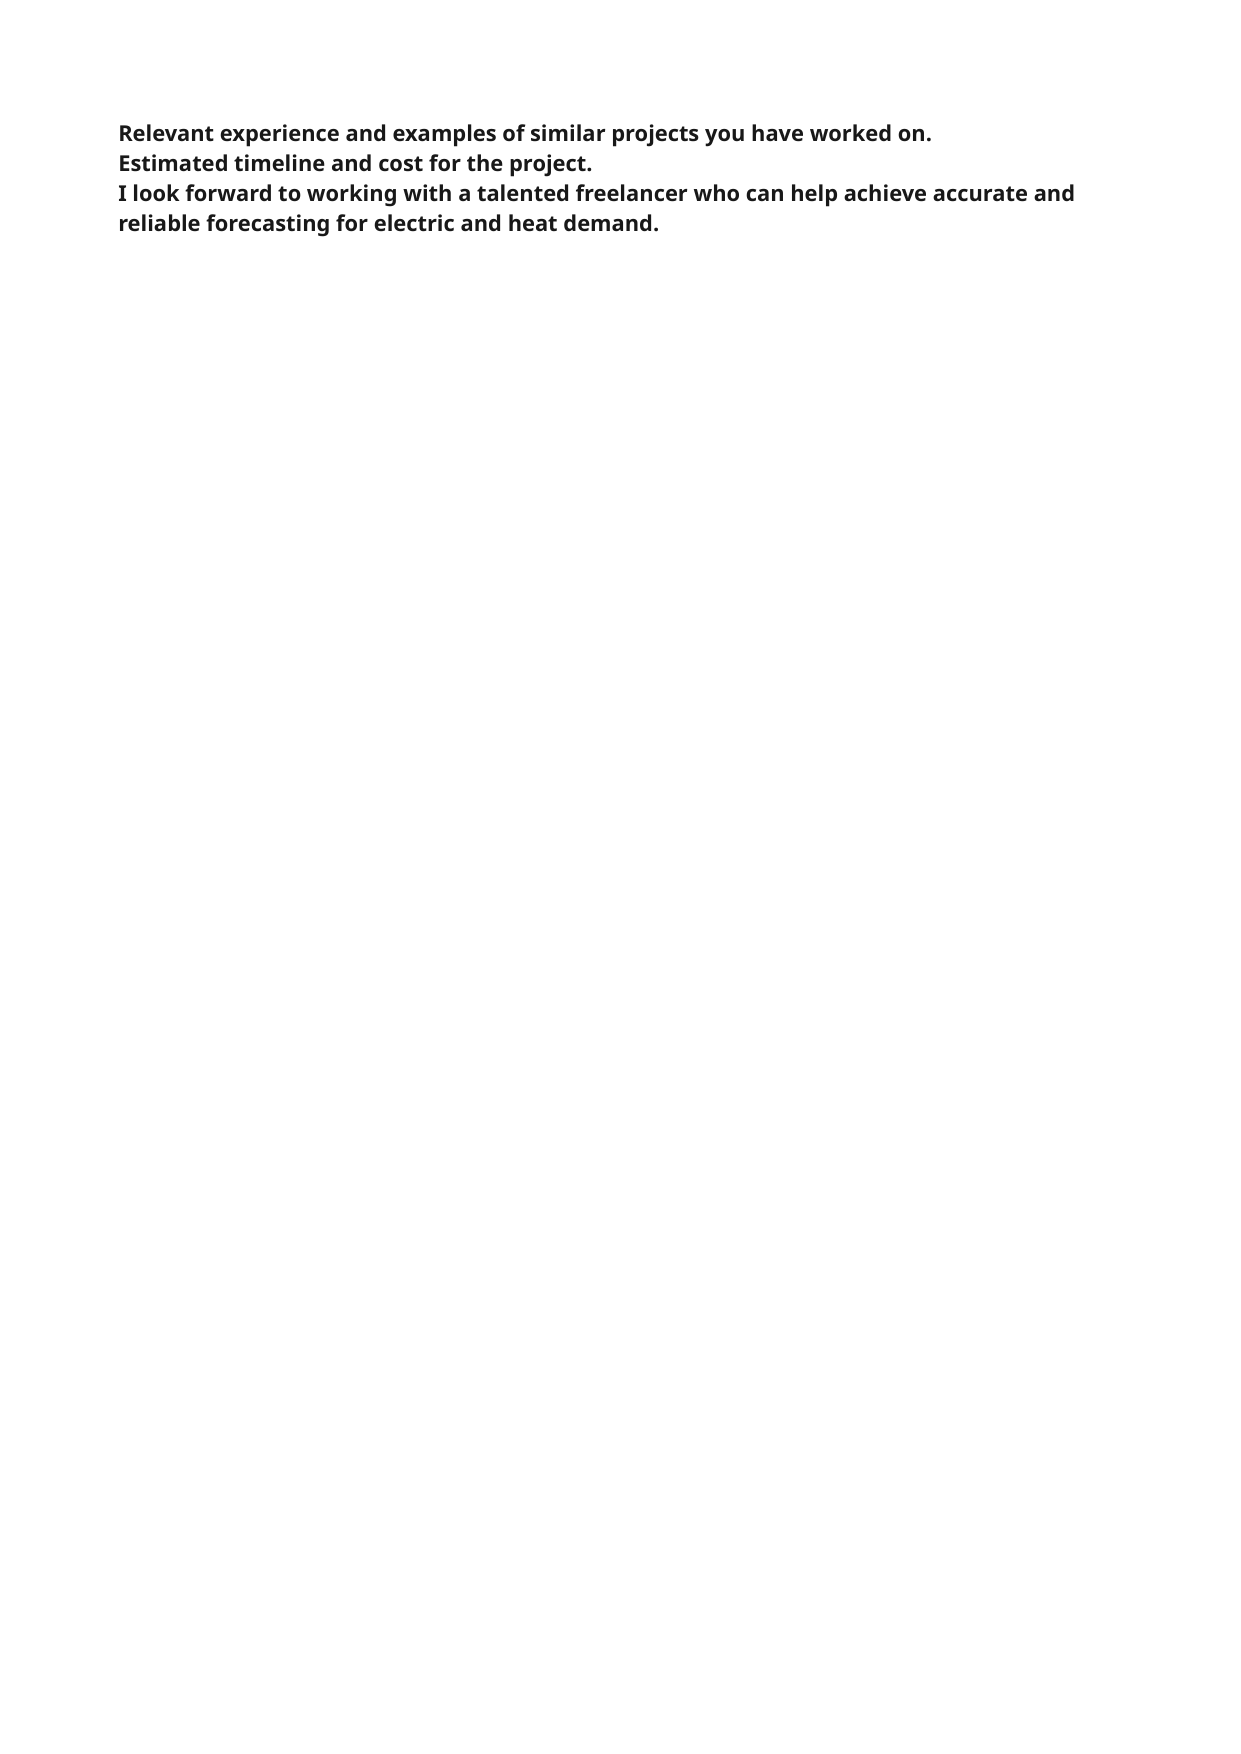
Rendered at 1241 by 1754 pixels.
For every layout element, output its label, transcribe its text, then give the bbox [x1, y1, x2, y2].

text Relevant experience and examples of similar projects you have worked on. Estimated timeline and cost for the project. I look forward to working with a talented freelancer who can help achieve accurate and reliable forecasting for electric and heat demand. [118, 118, 1122, 237]
